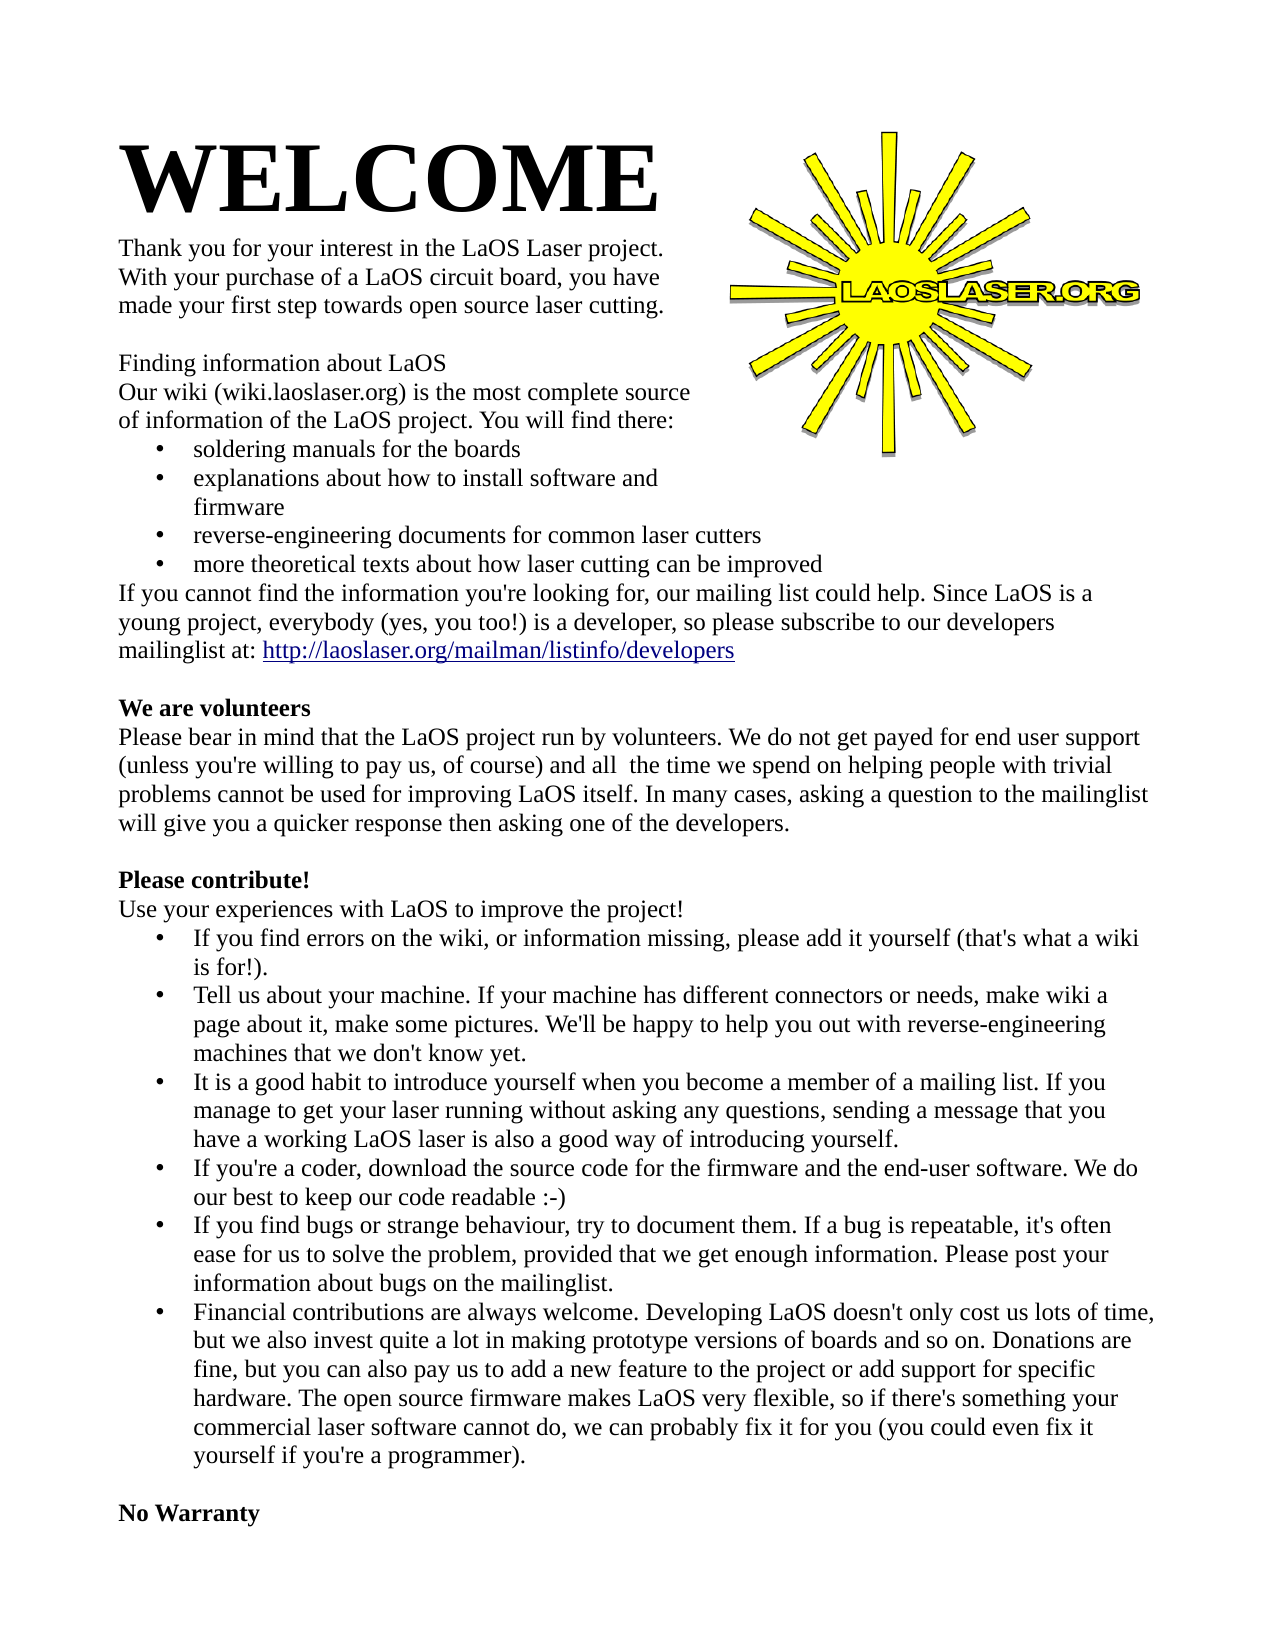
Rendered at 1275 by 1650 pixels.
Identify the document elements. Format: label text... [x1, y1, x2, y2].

list reverse-engineering documents for common laser cutters [156, 521, 1157, 549]
list If you find bugs or strange behaviour, try to document them. If a bug is repeatable, it's often ease for us to solve the problem, provided that we get enough information. Please post your information about bugs on the mailinglist. [156, 1211, 1157, 1297]
list soldering manuals for the boards [156, 434, 714, 463]
text We are volunteers [118, 693, 1157, 722]
list Financial contributions are always welcome. Developing LaOS doesn't only cost us lots of time, but we also invest quite a lot in making prototype versions of boards and so on. Donations are fine, but you can also pay us to add a new feature to the project or add support for specific hardware. The open source firmware makes LaOS very flexible, so if there's something your commercial laser software cannot do, we can probably fix it for you (you could even fix it yourself if you're a programmer). [156, 1297, 1157, 1469]
text WELCOME [118, 118, 1157, 233]
list If you find errors on the wiki, or information missing, please add it yourself (that's what a wiki is for!). [156, 923, 1157, 981]
list explanations about how to install software and firmware [156, 463, 1157, 521]
text No Warranty [118, 1498, 1157, 1527]
text If you cannot find the information you're looking for, our mailing list could help. Since LaOS is a young project, everybody (yes, you too!) is a developer, so please subscribe to our developers mailinglist at: http://laoslaser.org/mailman/listinfo/developers [118, 578, 1157, 664]
text Please bear in mind that the LaOS project run by volunteers. We do not get payed for end user support (unless you're willing to pay us, of course) and all the time we spend on helping people with trivial problems cannot be used for improving LaOS itself. In many cases, asking a question to the mailinglist will give you a quicker response then asking one of the developers. [118, 722, 1157, 837]
text Our wiki (wiki.laoslaser.org) is the most complete source of information of the LaOS project. You will find there: [118, 377, 714, 434]
list more theoretical texts about how laser cutting can be improved [156, 549, 1157, 578]
list If you're a coder, download the source code for the firmware and the end-user software. We do our best to keep our code readable :-) [156, 1153, 1157, 1211]
text Use your experiences with LaOS to improve the project! [118, 894, 1157, 923]
list It is a good habit to introduce yourself when you become a member of a mailing list. If you manage to get your laser running without asking any questions, sending a message that you have a working LaOS laser is also a good way of introducing yourself. [156, 1067, 1157, 1153]
picture [714, 121, 1155, 471]
text Finding information about LaOS [118, 348, 714, 377]
list Tell us about your machine. If your machine has different connectors or needs, make wiki a page about it, make some pictures. We'll be happy to help you out with reverse-engineering machines that we don't know yet. [156, 981, 1157, 1067]
text Please contribute! [118, 866, 1157, 894]
text Thank you for your interest in the LaOS Laser project. With your purchase of a LaOS circuit board, you have made your first step towards open source laser cutting. [118, 233, 714, 319]
